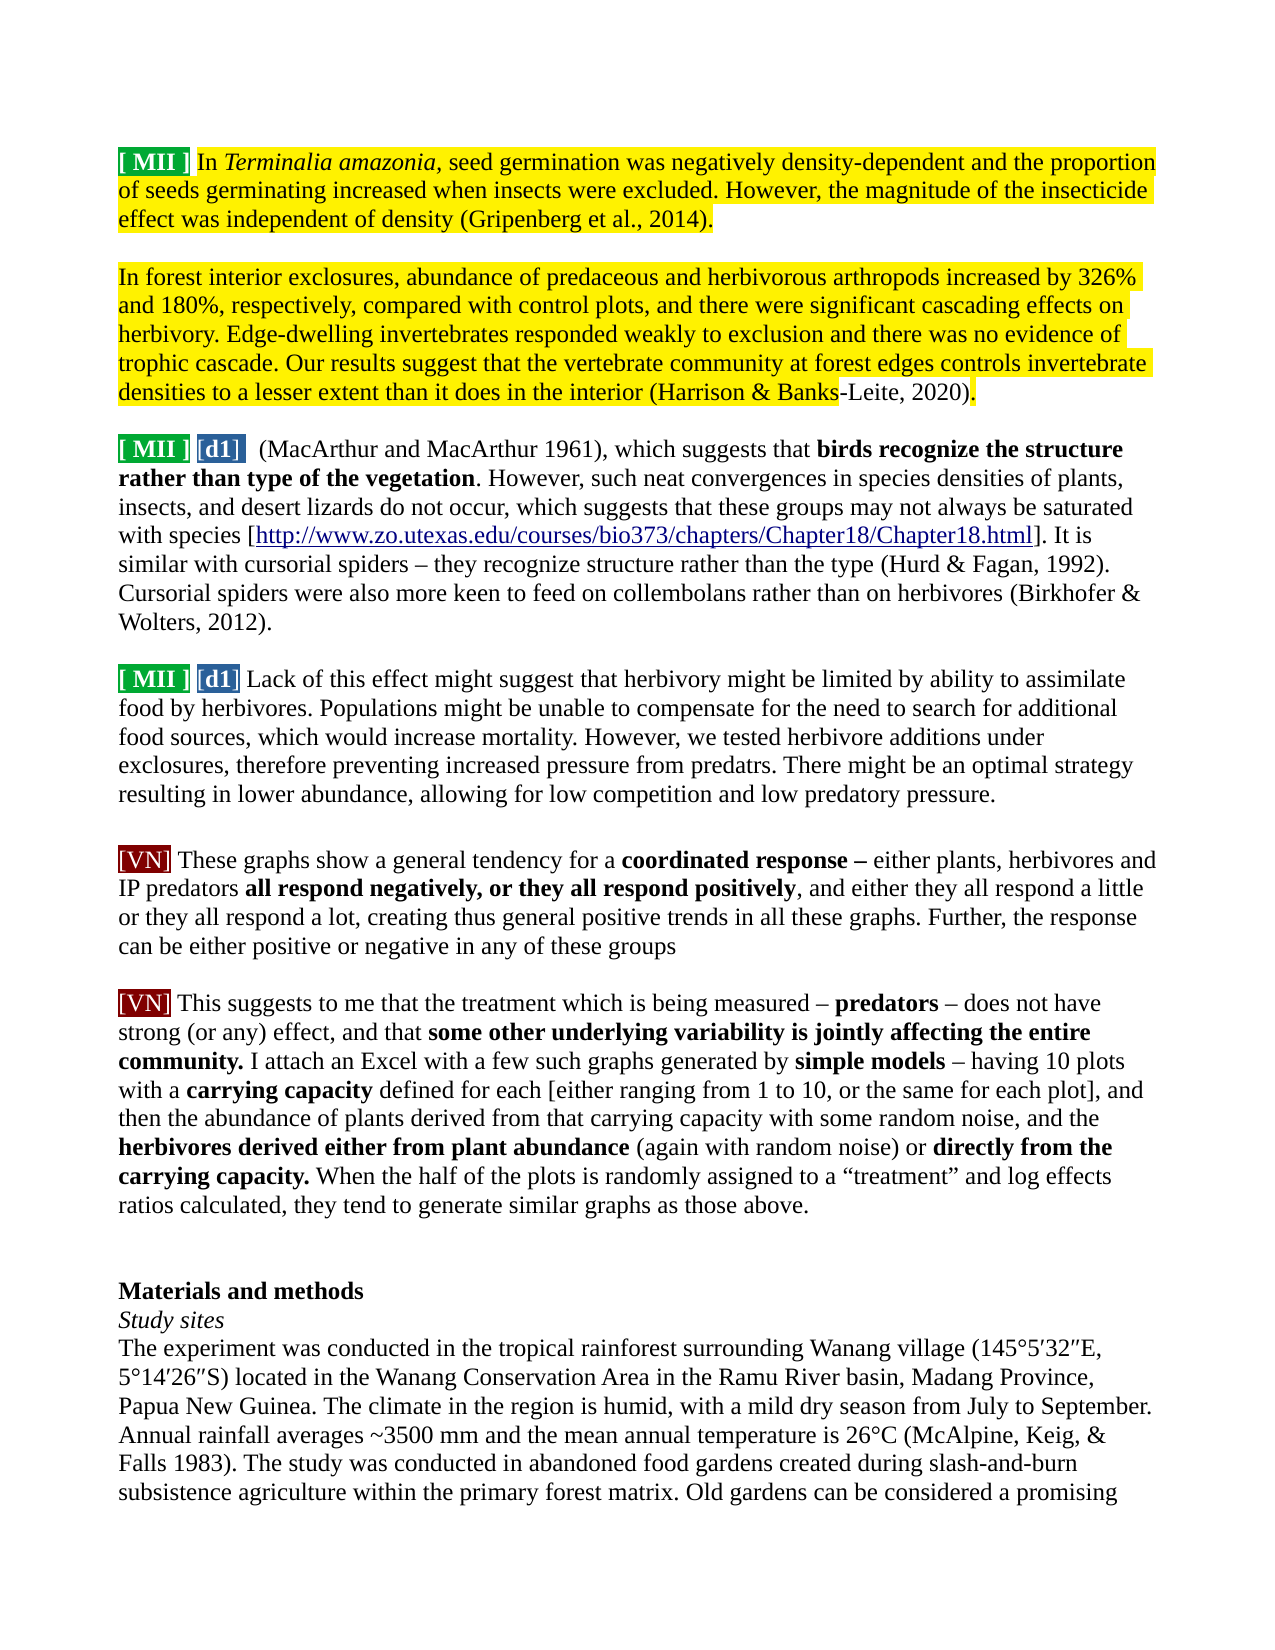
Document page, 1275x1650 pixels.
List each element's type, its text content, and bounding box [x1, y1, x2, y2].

text The experiment was conducted in the tropical rainforest surrounding Wanang village (145°5′32″E, 5°14′26″S) located in the Wanang Conservation Area in the Ramu River basin, Madang Province, Papua New Guinea. The climate in the region is humid, with a mild dry season from July to September. Annual rainfall averages ~3500 mm and the mean annual temperature is 26°C (McAlpine, Keig, & Falls 1983). The study was conducted in abandoned food gardens created during slash-and-burn subsistence agriculture within the primary forest matrix. Old gardens can be considered a promising [118, 1333, 1157, 1506]
text Study sites [118, 1305, 1157, 1333]
text [ MII ] [d1] (MacArthur and MacArthur 1961), which suggests that birds recognize the structure rather than type of the vegetation. However, such neat convergences in species densities of plants, insects, and desert lizards do not occur, which suggests that these groups may not always be saturated with species [http://www.zo.utexas.edu/courses/bio373/chapters/Chapter18/Chapter18.html]. It is similar with cursorial spiders – they recognize structure rather than the type (Hurd & Fagan, 1992). Cursorial spiders were also more keen to feed on collembolans rather than on herbivores (Birkhofer & Wolters, 2012). [118, 434, 1157, 636]
text [VN] These graphs show a general tendency for a coordinated response – either plants, herbivores and IP predators all respond negatively, or they all respond positively, and either they all respond a little or they all respond a lot, creating thus general positive trends in all these graphs. Further, the response can be either positive or negative in any of these groups [118, 845, 1157, 960]
text Materials and methods [118, 1276, 1157, 1305]
text [ MII ] [d1] Lack of this effect might suggest that herbivory might be limited by ability to assimilate food by herbivores. Populations might be unable to compensate for the need to search for additional food sources, which would increase mortality. However, we tested herbivore additions under exclosures, therefore preventing increased pressure from predatrs. There might be an optimal strategy resulting in lower abundance, allowing for low competition and low predatory pressure. [118, 664, 1157, 808]
text In forest interior exclosures, abundance of predaceous and herbivorous arthropods increased by 326% and 180%, respectively, compared with control plots, and there were significant cascading effects on herbivory. Edge‐dwelling invertebrates responded weakly to exclusion and there was no evidence of trophic cascade. Our results suggest that the vertebrate community at forest edges controls invertebrate densities to a lesser extent than it does in the interior (Harrison & Banks‐Leite, 2020). [118, 262, 1157, 406]
text [VN] This suggests to me that the treatment which is being measured – predators – does not have strong (or any) effect, and that some other underlying variability is jointly affecting the entire community. I attach an Excel with a few such graphs generated by simple models – having 10 plots with a carrying capacity defined for each [either ranging from 1 to 10, or the same for each plot], and then the abundance of plants derived from that carrying capacity with some random noise, and the herbivores derived either from plant abundance (again with random noise) or directly from the carrying capacity. When the half of the plots is randomly assigned to a “treatment” and log effects ratios calculated, they tend to generate similar graphs as those above. [118, 988, 1157, 1218]
text [ MII ] In Terminalia amazonia, seed germination was negatively density‐dependent and the proportion of seeds germinating increased when insects were excluded. However, the magnitude of the insecticide effect was independent of density (Gripenberg et al., 2014). [118, 147, 1157, 233]
